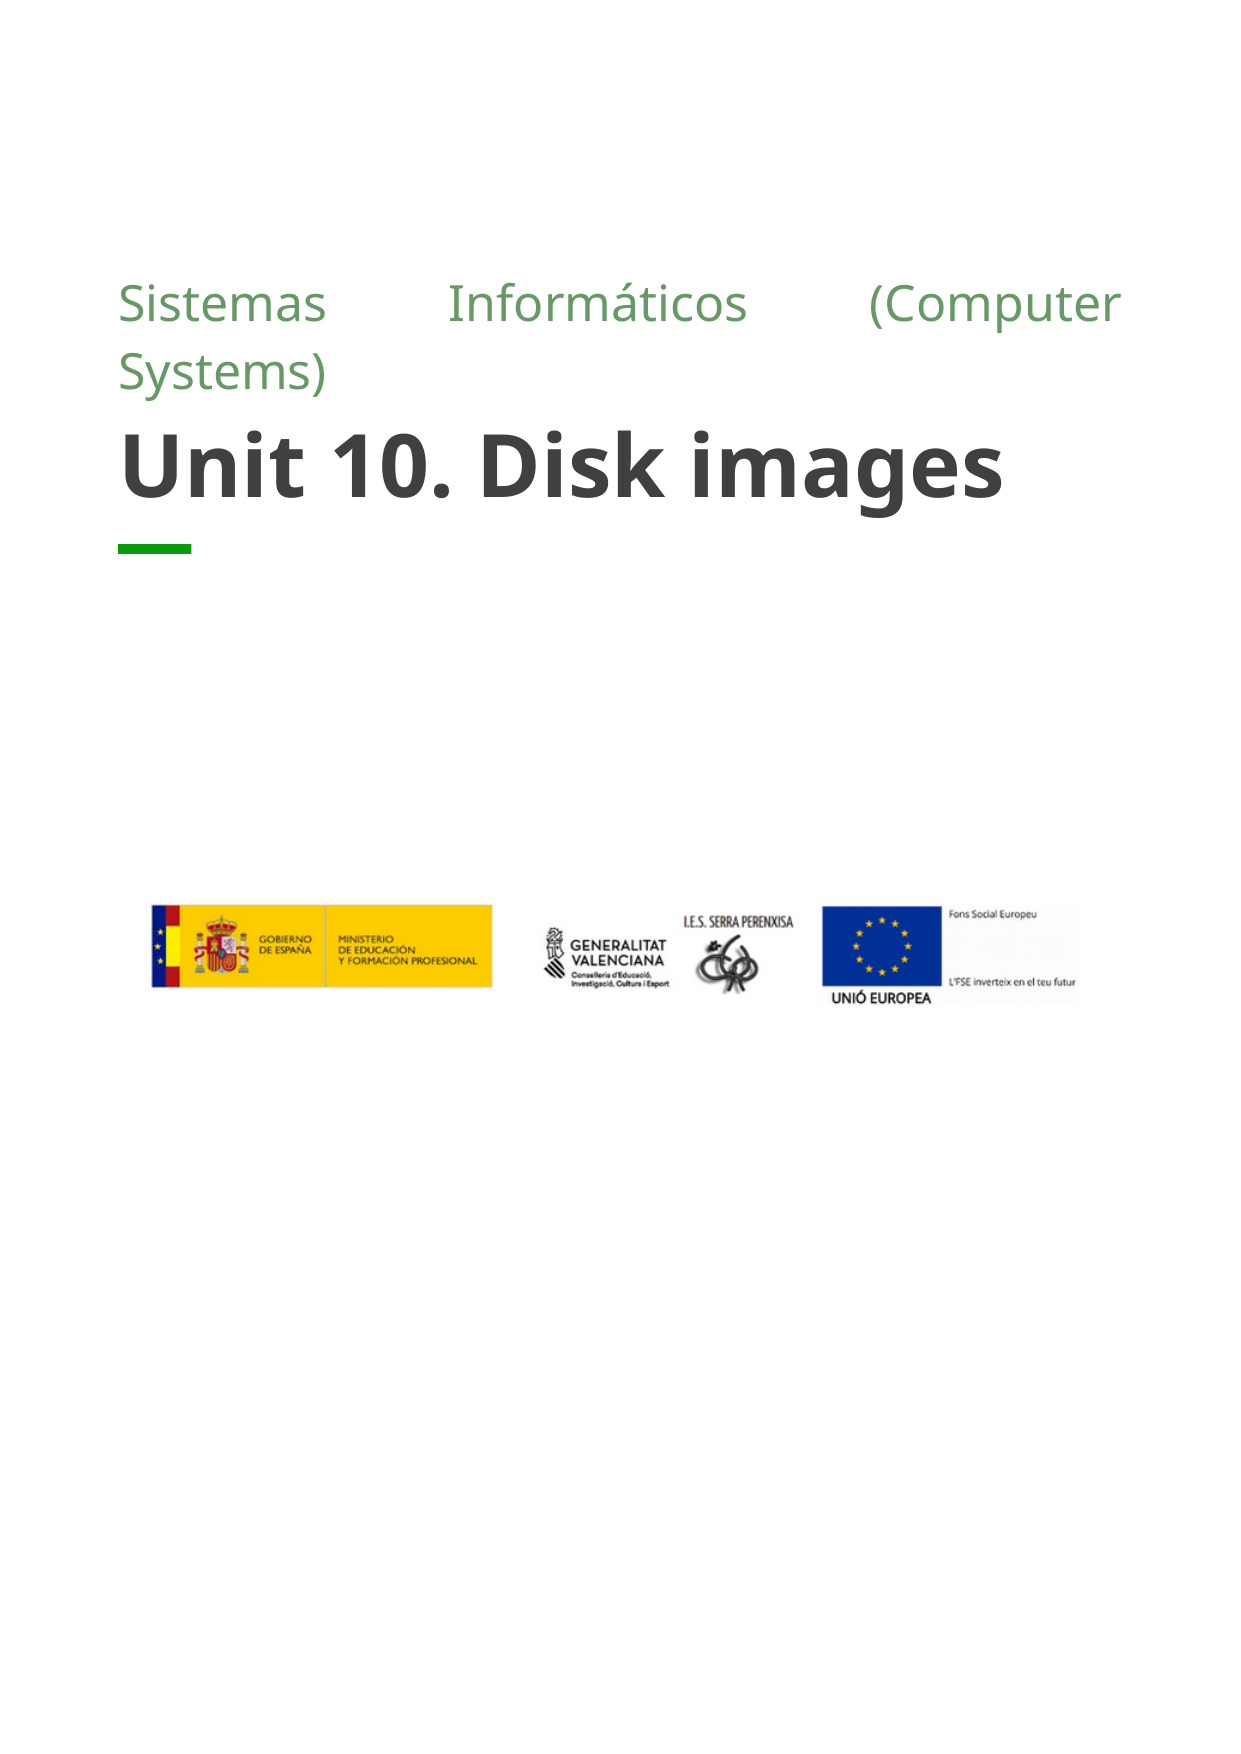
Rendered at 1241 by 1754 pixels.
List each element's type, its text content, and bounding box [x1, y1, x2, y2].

picture [118, 544, 192, 554]
picture [118, 885, 1123, 1005]
title Sistemas Informáticos (Computer Systems) Unit 10. Disk images [118, 268, 1122, 523]
